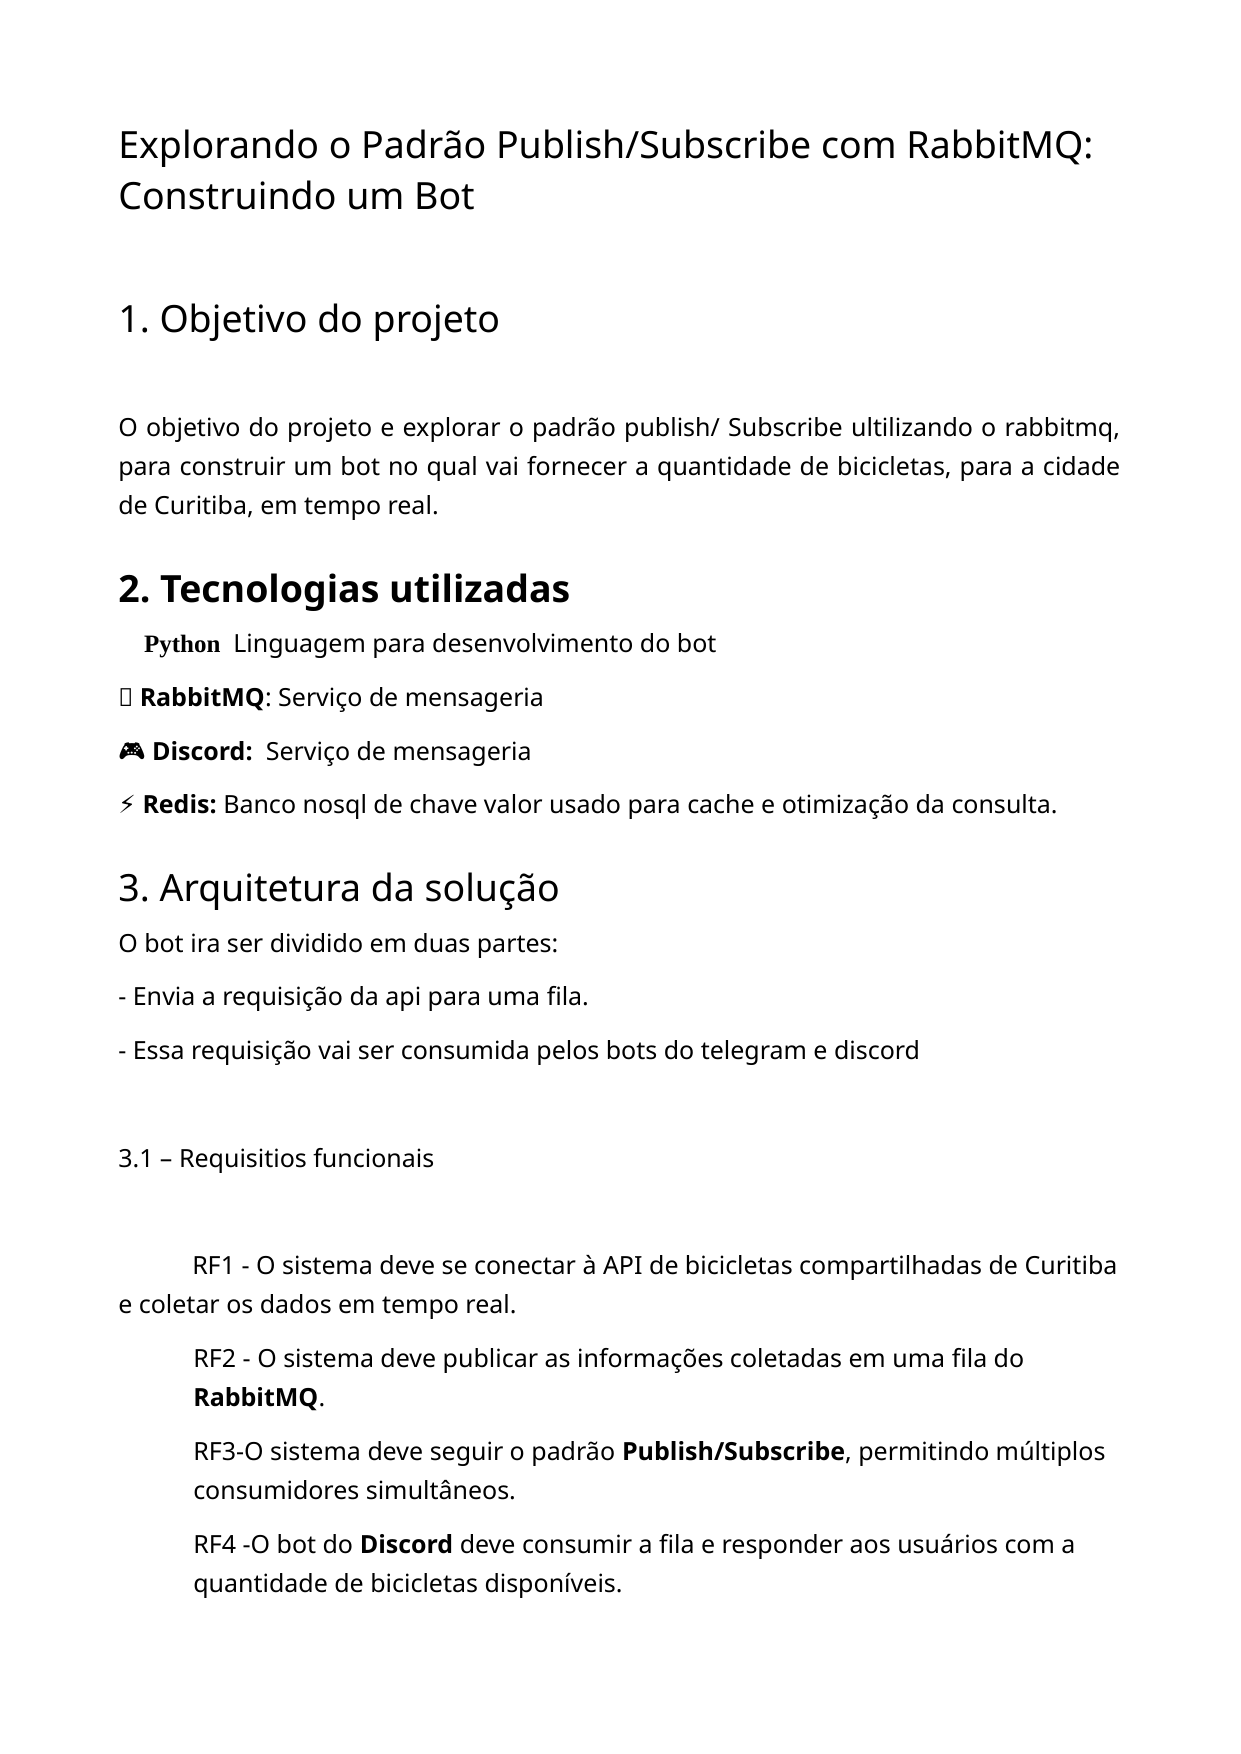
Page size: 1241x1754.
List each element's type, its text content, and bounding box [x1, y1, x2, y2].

text 3.1 – Requisitios funcionais [118, 1140, 1122, 1174]
text - Envia a requisição da api para uma fila. [118, 979, 1122, 1013]
subtitle 2. Tecnologias utilizadas [118, 562, 1122, 613]
text RF1 - O sistema deve se conectar à API de bicicletas compartilhadas de Curitiba e coletar os dados em tempo real. [118, 1248, 1122, 1321]
text Explorando o Padrão Publish/Subscribe com RabbitMQ: Construindo um Bot [118, 118, 1122, 220]
list RF3-O sistema deve seguir o padrão Publish/Subscribe, permitindo múltiplos consumidores simultâneos. [164, 1433, 1122, 1507]
subtitle 1. Objetivo do projeto [118, 292, 1122, 343]
text 🐍 Python Linguagem para desenvolvimento do bot [118, 626, 1122, 660]
text ⚡ Redis: Banco nosql de chave valor usado para cache e otimização da consulta. [118, 787, 1122, 821]
list RF4 -O bot do Discord deve consumir a fila e responder aos usuários com a quantidade de bicicletas disponíveis. [164, 1526, 1122, 1600]
subtitle 3. Arquitetura da solução [118, 862, 1122, 913]
text O objetivo do projeto e explorar o padrão publish/ Subscribe ultilizando o rabbitmq, para construir um bot no qual vai fornecer a quantidade de bicicletas, para a cidade de Curitiba, em tempo real. [118, 409, 1122, 522]
text O bot ira ser dividido em duas partes: [118, 925, 1122, 959]
text 📡 RabbitMQ: Serviço de mensageria [118, 679, 1122, 714]
text - Essa requisição vai ser consumida pelos bots do telegram e discord [118, 1033, 1122, 1067]
text 🎮 Discord: Serviço de mensageria [118, 733, 1122, 767]
list RF2 - O sistema deve publicar as informações coletadas em uma fila do RabbitMQ. [164, 1341, 1122, 1414]
